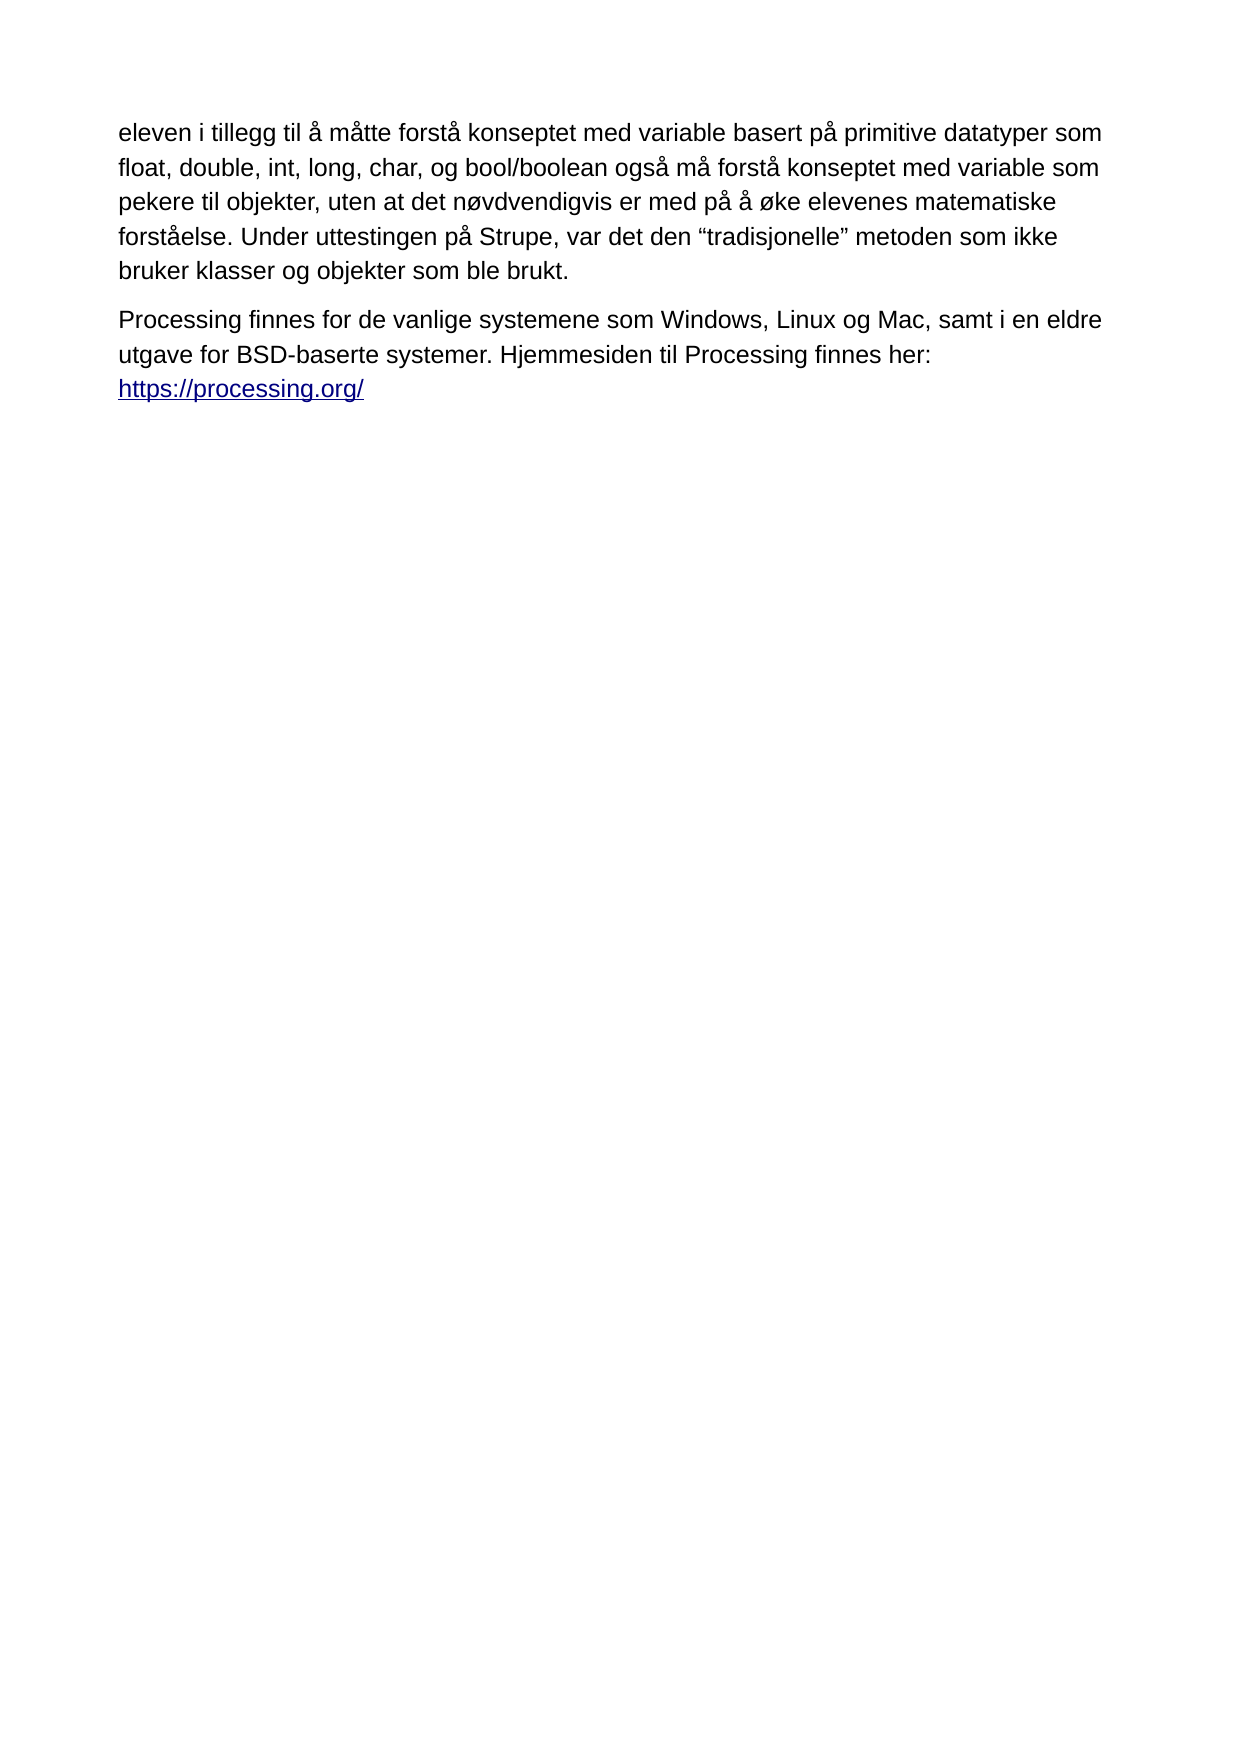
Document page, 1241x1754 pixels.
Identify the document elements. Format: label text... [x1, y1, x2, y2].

text Processing finnes for de vanlige systemene som Windows, Linux og Mac, samt i en eldre utgave for BSD-baserte systemer. Hjemmesiden til Processing finnes her: https://processing.org/ [118, 305, 1122, 403]
text eleven i tillegg til å måtte forstå konseptet med variable basert på primitive datatyper som float, double, int, long, char, og bool/boolean også må forstå konseptet med variable som pekere til objekter, uten at det nøvdvendigvis er med på å øke elevenes matematiske forståelse. Under uttestingen på Strupe, var det den “tradisjonelle” metoden som ikke bruker klasser og objekter som ble brukt. [118, 118, 1122, 285]
